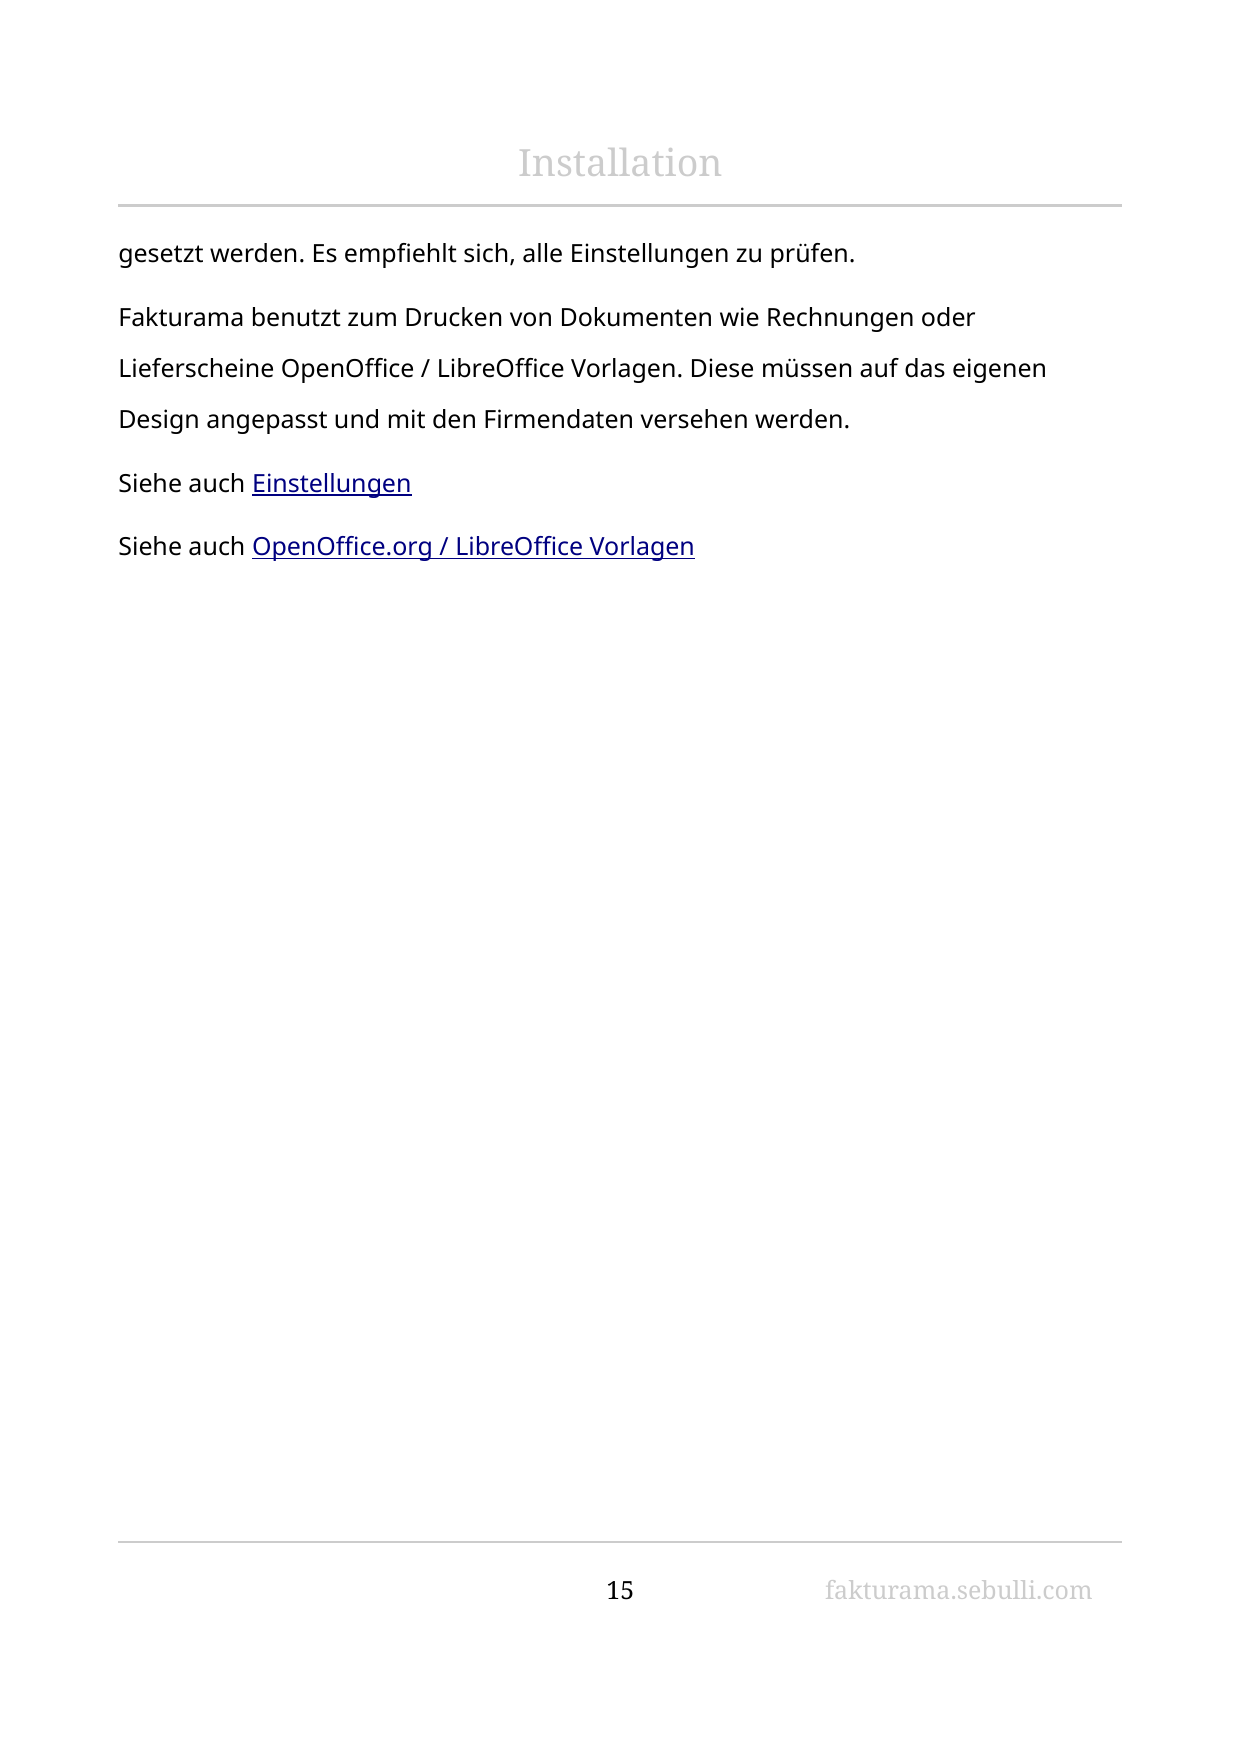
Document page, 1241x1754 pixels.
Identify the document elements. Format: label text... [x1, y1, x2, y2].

text gesetzt werden. Es empfiehlt sich, alle Einstellungen zu prüfen. [118, 236, 1122, 270]
text Siehe auch Einstellungen [118, 465, 1122, 499]
text Siehe auch OpenOffice.org / LibreOffice Vorlagen [118, 529, 1122, 563]
text Fakturama benutzt zum Drucken von Dokumenten wie Rechnungen oder Lieferscheine OpenOffice / LibreOffice Vorlagen. Diese müssen auf das eigenen Design angepasst und mit den Firmendaten versehen werden. [118, 300, 1122, 436]
